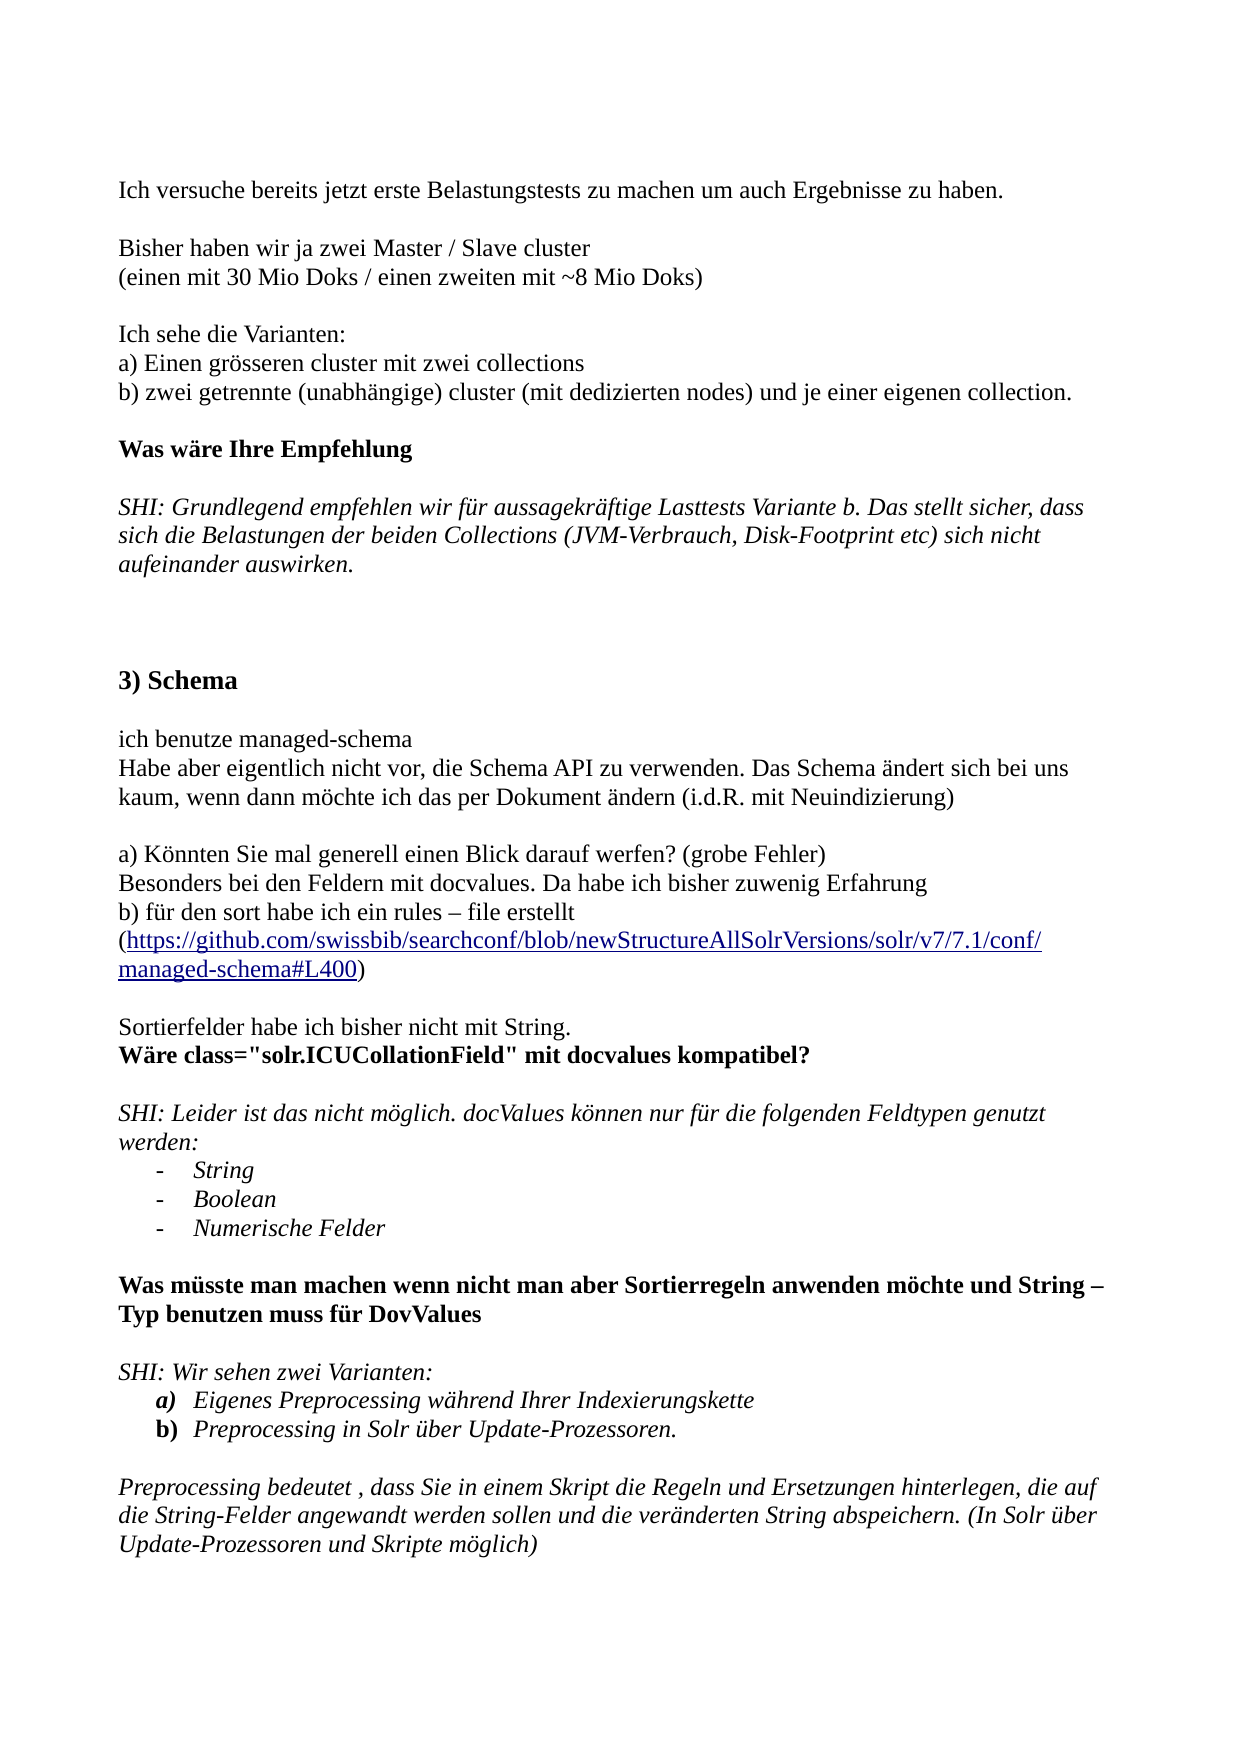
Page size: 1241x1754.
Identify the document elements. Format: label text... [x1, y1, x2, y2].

text Bisher haben wir ja zwei Master / Slave cluster (einen mit 30 Mio Doks / einen zweiten mit ~8 Mio Doks) [118, 204, 1122, 291]
text b) zwei getrennte (unabhängige) cluster (mit dedizierten nodes) und je einer eigenen collection. Was wäre Ihre Empfehlung SHI: Grundlegend empfehlen wir für aussagekräftige Lasttests Variante b. Das stellt sicher, dass sich die Belastungen der beiden Collections (JVM-Verbrauch, Disk-Footprint etc) sich nicht aufeinander auswirken. [118, 377, 1122, 578]
text a) Einen grösseren cluster mit zwei collections [118, 348, 1122, 377]
text Ich sehe die Varianten: [118, 319, 1122, 348]
text Ich versuche bereits jetzt erste Belastungstests zu machen um auch Ergebnisse zu haben. [118, 176, 1122, 204]
list String [156, 1156, 1122, 1184]
text SHI: Leider ist das nicht möglich. docValues können nur für die folgenden Feldtypen genutzt werden: [118, 1098, 1122, 1156]
list Numerische Felder [156, 1213, 1122, 1271]
text SHI: Wir sehen zwei Varianten: [118, 1357, 1122, 1386]
text a) Könnten Sie mal generell einen Blick darauf werfen? (grobe Fehler) [118, 839, 1122, 868]
text Besonders bei den Feldern mit docvalues. Da habe ich bisher zuwenig Erfahrung b) für den sort habe ich ein rules – file erstellt (https://github.com/swissbib/searchconf/blob/newStructureAllSolrVersions/solr/v7/7.1/conf/managed-schema#L400) [118, 868, 1122, 983]
text Sortierfelder habe ich bisher nicht mit String. [118, 1012, 1122, 1041]
text Wäre class="solr.ICUCollationField" mit docvalues kompatibel? [118, 1041, 1122, 1069]
list Preprocessing in Solr über Update-Prozessoren. [156, 1414, 1122, 1443]
text Was müsste man machen wenn nicht man aber Sortierregeln anwenden möchte und String – Typ benutzen muss für DovValues [118, 1271, 1122, 1328]
list Boolean [156, 1184, 1122, 1213]
text 3) Schema [118, 578, 1122, 696]
text Preprocessing bedeutet , dass Sie in einem Skript die Regeln und Ersetzungen hinterlegen, die auf die String-Felder angewandt werden sollen und die veränderten String abspeichern. (In Solr über Update-Prozessoren und Skripte möglich) [118, 1472, 1122, 1587]
text ich benutze managed-schema Habe aber eigentlich nicht vor, die Schema API zu verwenden. Das Schema ändert sich bei uns kaum, wenn dann möchte ich das per Dokument ändern (i.d.R. mit Neuindizierung) [118, 724, 1122, 811]
list Eigenes Preprocessing während Ihrer Indexierungskette [156, 1386, 1122, 1414]
